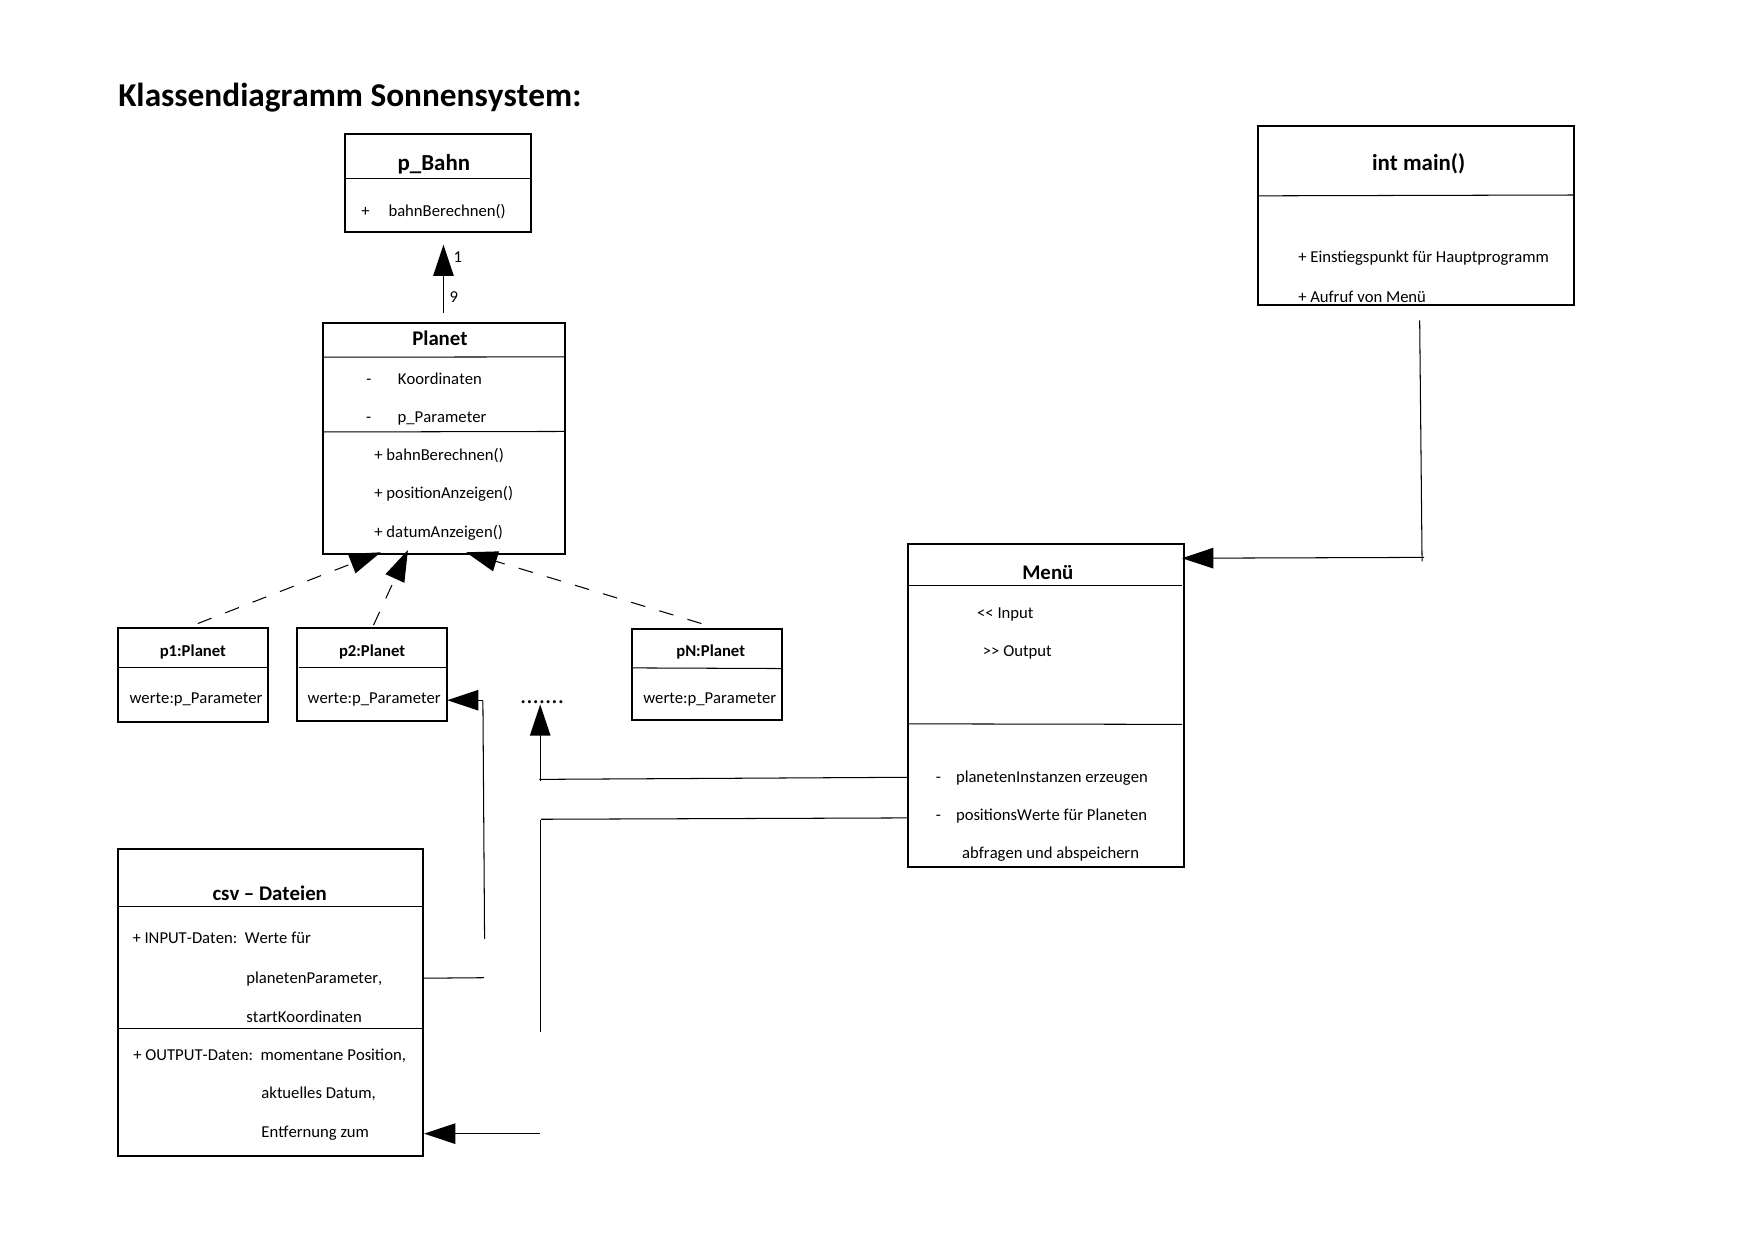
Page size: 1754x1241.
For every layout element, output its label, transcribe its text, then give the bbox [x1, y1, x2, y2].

text [424, 968, 540, 988]
text + INPUT-Daten: Werte für [119, 924, 422, 949]
text startKoordinaten [119, 1006, 422, 1026]
text [1185, 842, 1606, 862]
text [1575, 194, 1606, 222]
text [566, 444, 1420, 465]
text [448, 641, 631, 661]
text [532, 148, 1257, 176]
text [424, 924, 540, 949]
text werte:p_Parameter [298, 679, 446, 709]
text + Einstiegspunkt für Hauptprogramm [1259, 240, 1573, 268]
text [1422, 444, 1606, 465]
text [532, 194, 1257, 222]
text [1259, 196, 1573, 222]
text abfragen und abspeichern [936, 842, 1183, 862]
text [783, 679, 907, 709]
text [1575, 148, 1606, 176]
text p_Bahn [346, 148, 530, 176]
text [566, 521, 1421, 541]
list [566, 406, 1420, 427]
text [118, 559, 907, 584]
text csv – Dateien [119, 880, 422, 906]
text + bahnBerechnen() [324, 444, 564, 465]
text - Koordinaten [324, 368, 564, 389]
text [485, 880, 540, 906]
text [424, 1121, 1606, 1141]
text [1185, 766, 1606, 786]
text [118, 602, 907, 623]
text >> Output [909, 641, 1183, 661]
text [1185, 679, 1606, 709]
text [118, 444, 322, 465]
text p1:Planet [119, 641, 267, 661]
text [1185, 602, 1606, 623]
text [541, 968, 1606, 988]
text [1421, 368, 1606, 389]
text planetenParameter, [119, 968, 422, 988]
text Menü [909, 559, 1183, 584]
text werte:p_Parameter [119, 679, 267, 709]
text [1421, 325, 1606, 350]
text + datumAnzeigen() [324, 521, 564, 541]
text [1423, 521, 1606, 541]
list [253, 406, 322, 427]
text << Input [909, 602, 1183, 623]
text [118, 325, 322, 350]
text ....... [448, 679, 631, 709]
text [424, 1083, 1606, 1103]
text [1185, 804, 1606, 824]
text + positionAnzeigen() [324, 483, 564, 503]
list - p_Parameter [324, 406, 564, 427]
list [1422, 406, 1606, 427]
text [118, 483, 322, 503]
text [566, 325, 1419, 350]
text [541, 1006, 1606, 1026]
text [541, 880, 1606, 906]
text [566, 368, 1419, 389]
text [1575, 240, 1606, 268]
text [424, 1006, 540, 1026]
text [566, 483, 1420, 503]
text + bahnBerechnen() [346, 194, 530, 222]
text + OUTPUT-Daten: momentane Position, [119, 1044, 422, 1064]
text [909, 679, 1183, 709]
text [1185, 641, 1606, 661]
text [1422, 483, 1606, 503]
text werte:p_Parameter [633, 679, 781, 709]
text pN:Planet [633, 641, 781, 661]
text [424, 1044, 1606, 1064]
text [118, 194, 344, 222]
text [216, 368, 322, 389]
text int main() [1259, 148, 1573, 176]
text p2:Planet [298, 641, 446, 661]
text Entfernung zum [119, 1121, 422, 1141]
text [783, 641, 907, 661]
text [1185, 559, 1606, 584]
text - positionsWerte für Planeten [936, 804, 1183, 824]
text 9 + Aufruf von Menü [444, 287, 1606, 307]
text 1 [118, 240, 1257, 268]
text - planetenInstanzen erzeugen [936, 766, 1183, 786]
text [118, 287, 443, 307]
text [118, 521, 322, 541]
text Planet [324, 325, 564, 350]
text [118, 148, 344, 176]
text aktuelles Datum, [119, 1083, 422, 1103]
text [541, 924, 1606, 949]
text [424, 880, 483, 906]
